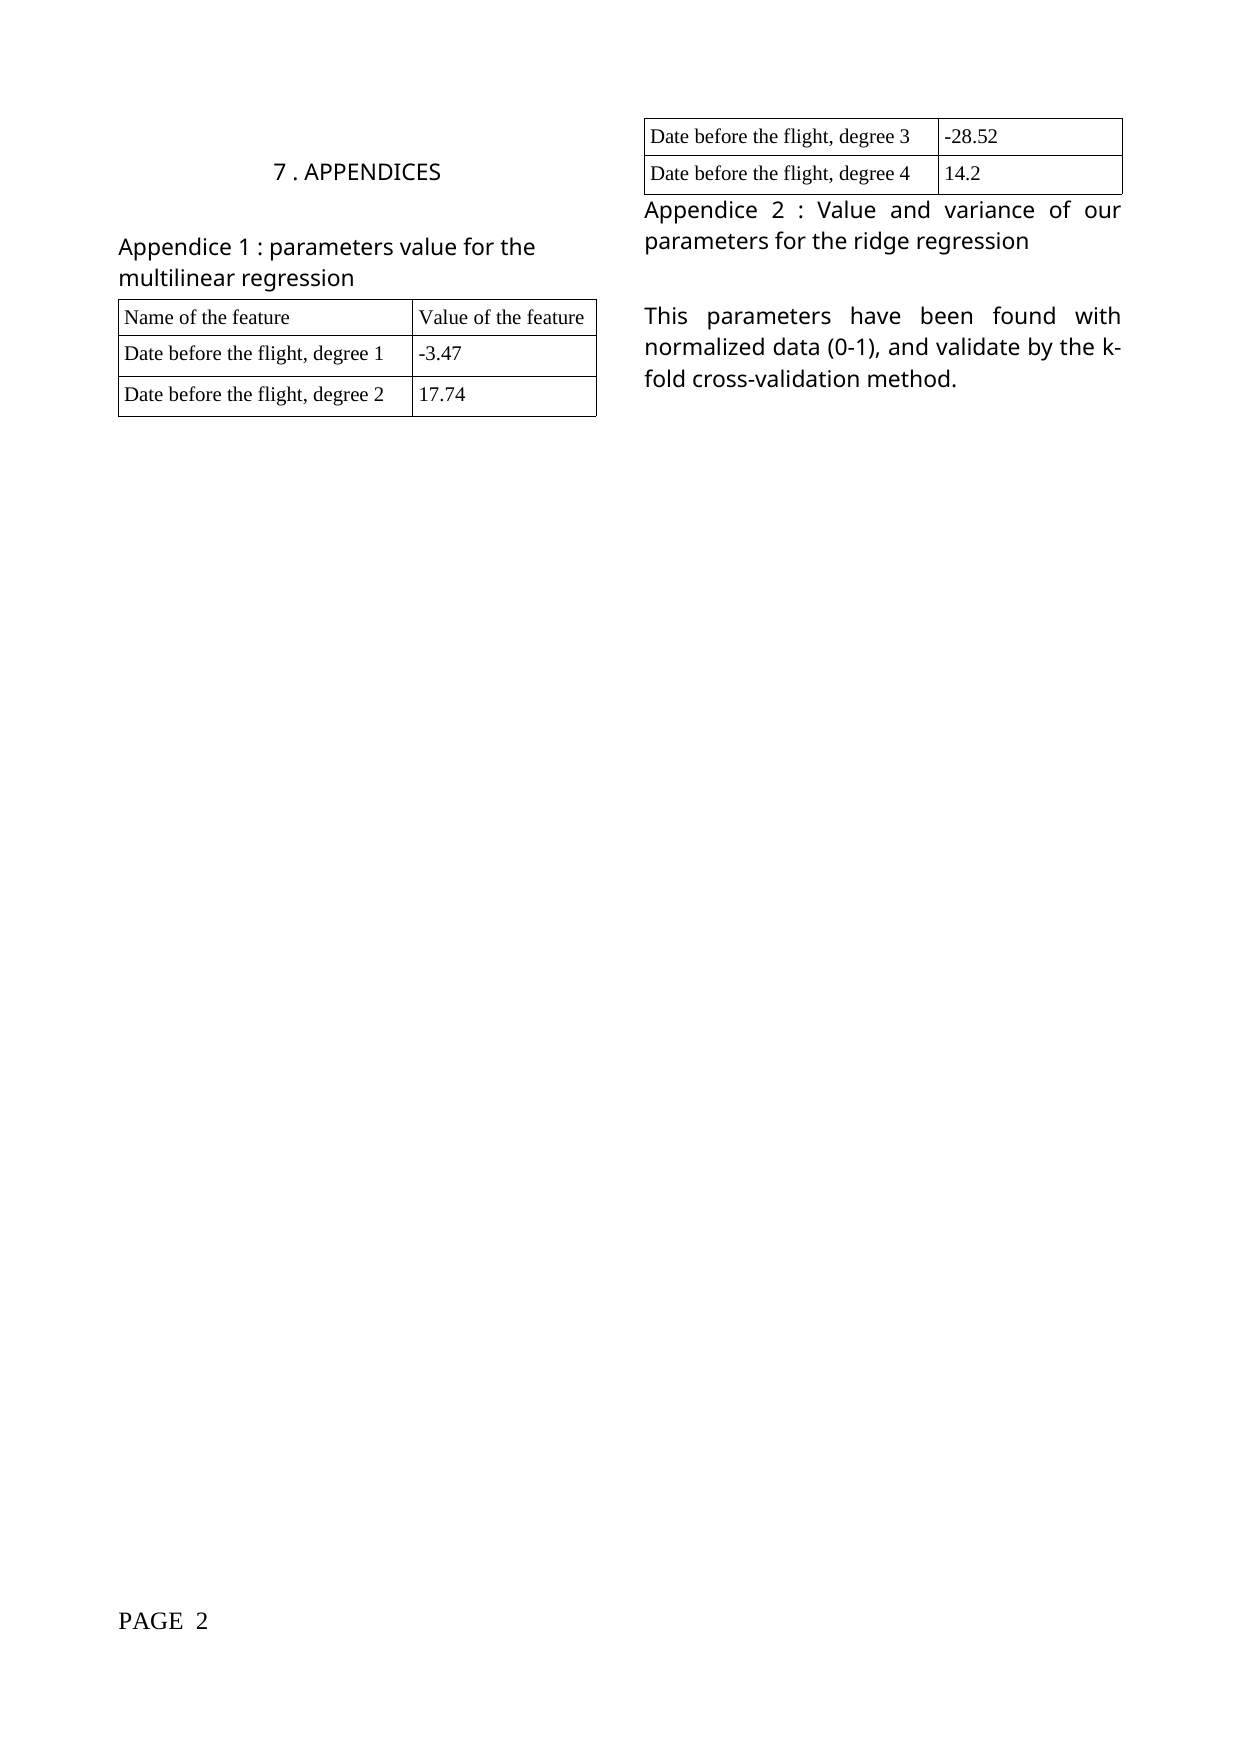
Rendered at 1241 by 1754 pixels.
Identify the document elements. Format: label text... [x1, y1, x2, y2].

table_cell Date before the flight, degree 4 [645, 156, 938, 194]
table_cell Date before the flight, degree 2 [119, 377, 412, 416]
text Appendice 1 : parameters value for the multilinear regression [118, 231, 596, 293]
table_cell 14,2 [939, 156, 1122, 194]
text This parameters have been found with normalized data (0-1), and validate by the k-fold cross-validation method. [644, 300, 1122, 394]
table_cell 17,74 [413, 377, 596, 416]
text 7 . APPENDICES [118, 156, 596, 187]
table_header Name of the feature [119, 300, 412, 335]
table_cell Date before the flight, degree 3 [645, 119, 938, 155]
table_cell -28,52 [939, 119, 1122, 155]
table_header Value of the feature [413, 300, 596, 335]
text Appendice 2 : Value and variance of our parameters for the ridge regression [644, 195, 1122, 256]
table_cell -3,47 [413, 336, 596, 376]
table_cell Date before the flight, degree 1 [119, 336, 412, 376]
